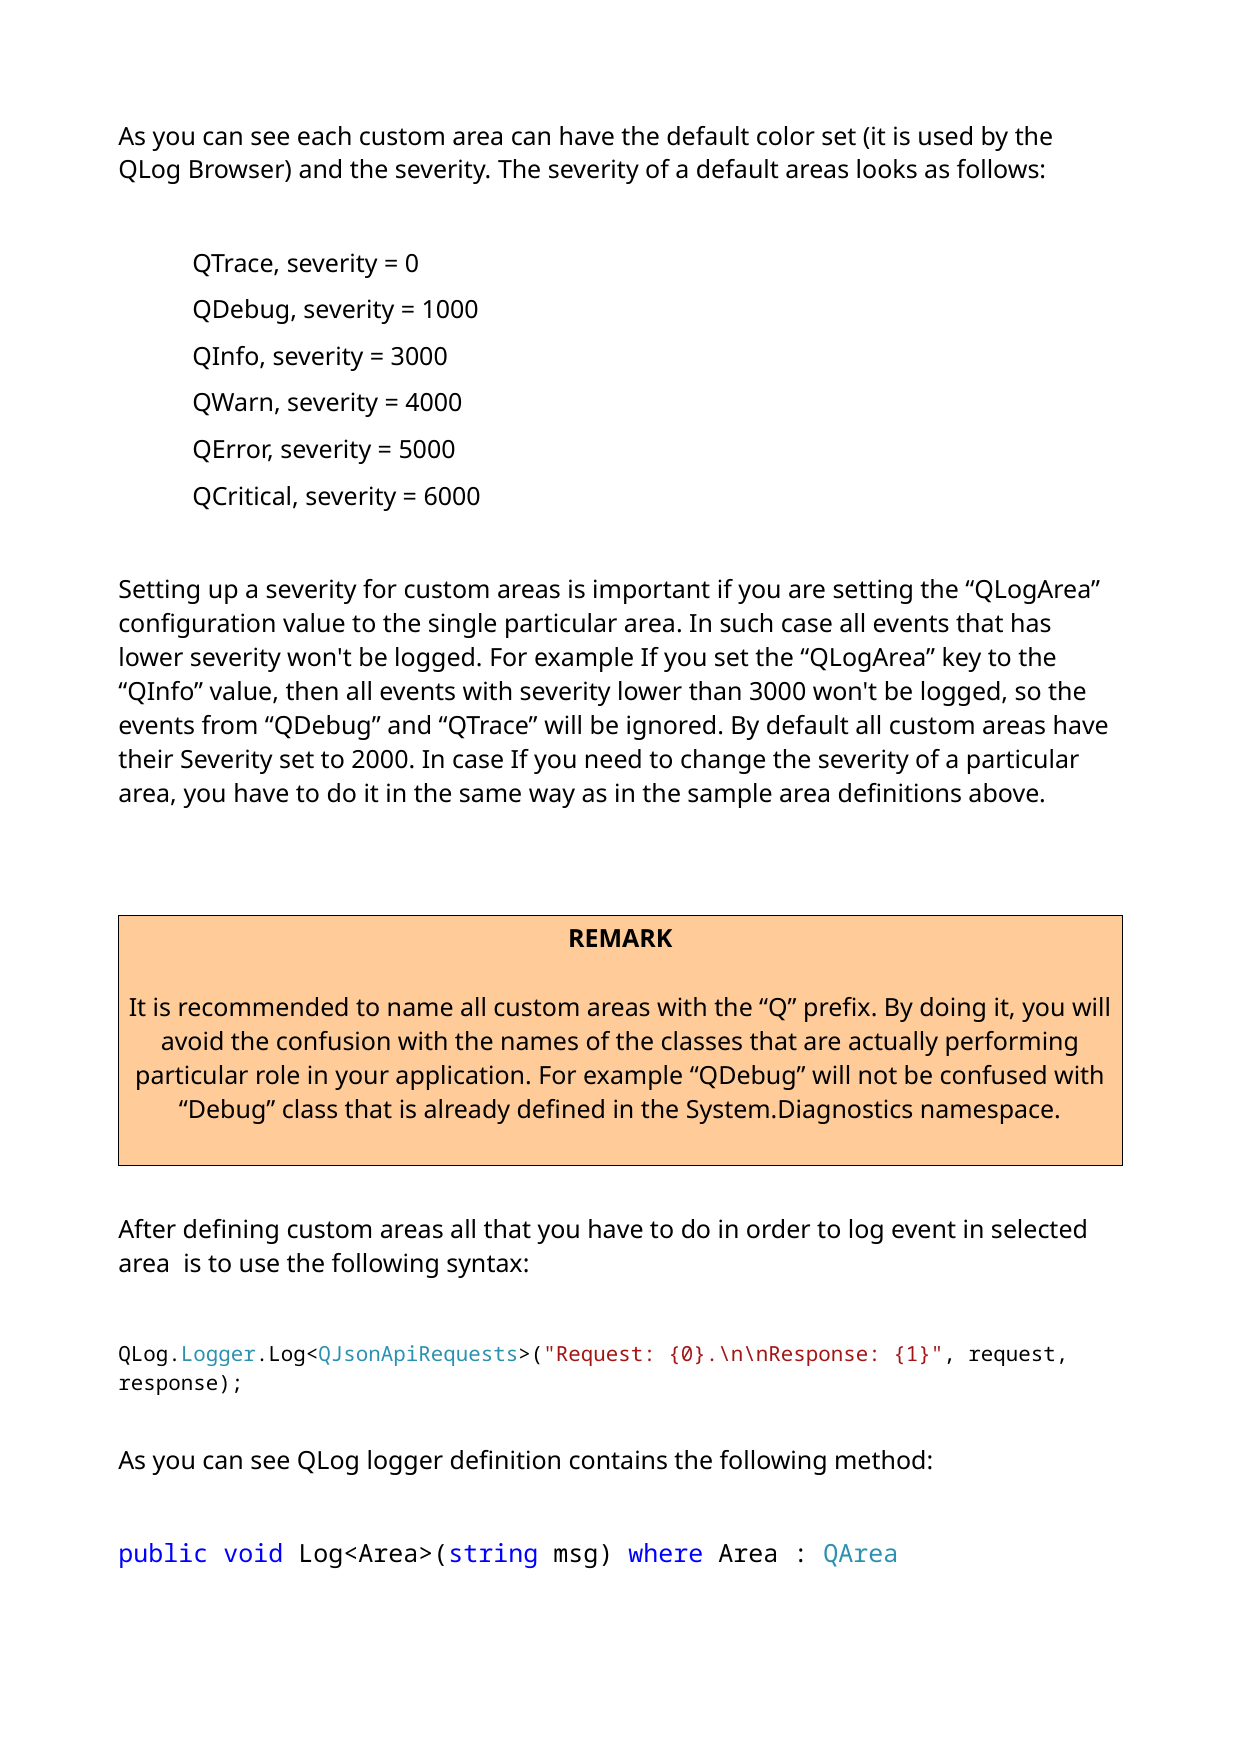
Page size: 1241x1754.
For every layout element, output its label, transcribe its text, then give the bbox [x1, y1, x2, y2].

text QLog.Logger.Log<QJsonApiRequests>("Request: {0}.\n\nResponse: {1}", request, response); [118, 1339, 1122, 1396]
text QError, severity = 5000 [118, 432, 1122, 466]
text QWarn, severity = 4000 [118, 385, 1122, 419]
text As you can see each custom area can have the default color set (it is used by the QLog Browser) and the severity. The severity of a default areas looks as follows: [118, 118, 1122, 186]
text QDebug, severity = 1000 [118, 292, 1122, 326]
text QTrace, severity = 0 [118, 245, 1122, 279]
table_header REMARK It is recommended to name all custom areas with the “Q” prefix. By doing it, you will avoid the confusion with the names of the classes that are actually performing particular role in your application. For example “QDebug” will not be confused with “Debug” class that is already defined in the System.Diagnostics namespace. [119, 916, 1122, 1165]
text As you can see QLog logger definition contains the following method: [118, 1443, 1122, 1477]
text QInfo, severity = 3000 [118, 338, 1122, 372]
text public void Log<Area>(string msg) where Area : QArea [118, 1536, 1122, 1570]
text After defining custom areas all that you have to do in order to log event in selected area is to use the following syntax: [118, 1212, 1122, 1280]
text Setting up a severity for custom areas is important if you are setting the “QLogArea” configuration value to the single particular area. In such case all events that has lower severity won't be logged. For example If you set the “QLogArea” key to the “QInfo” value, then all events with severity lower than 3000 won't be logged, so the events from “QDebug” and “QTrace” will be ignored. By default all custom areas have their Severity set to 2000. In case If you need to change the severity of a particular area, you have to do it in the same way as in the sample area definitions above. [118, 571, 1122, 810]
text QCritical, severity = 6000 [118, 478, 1122, 512]
